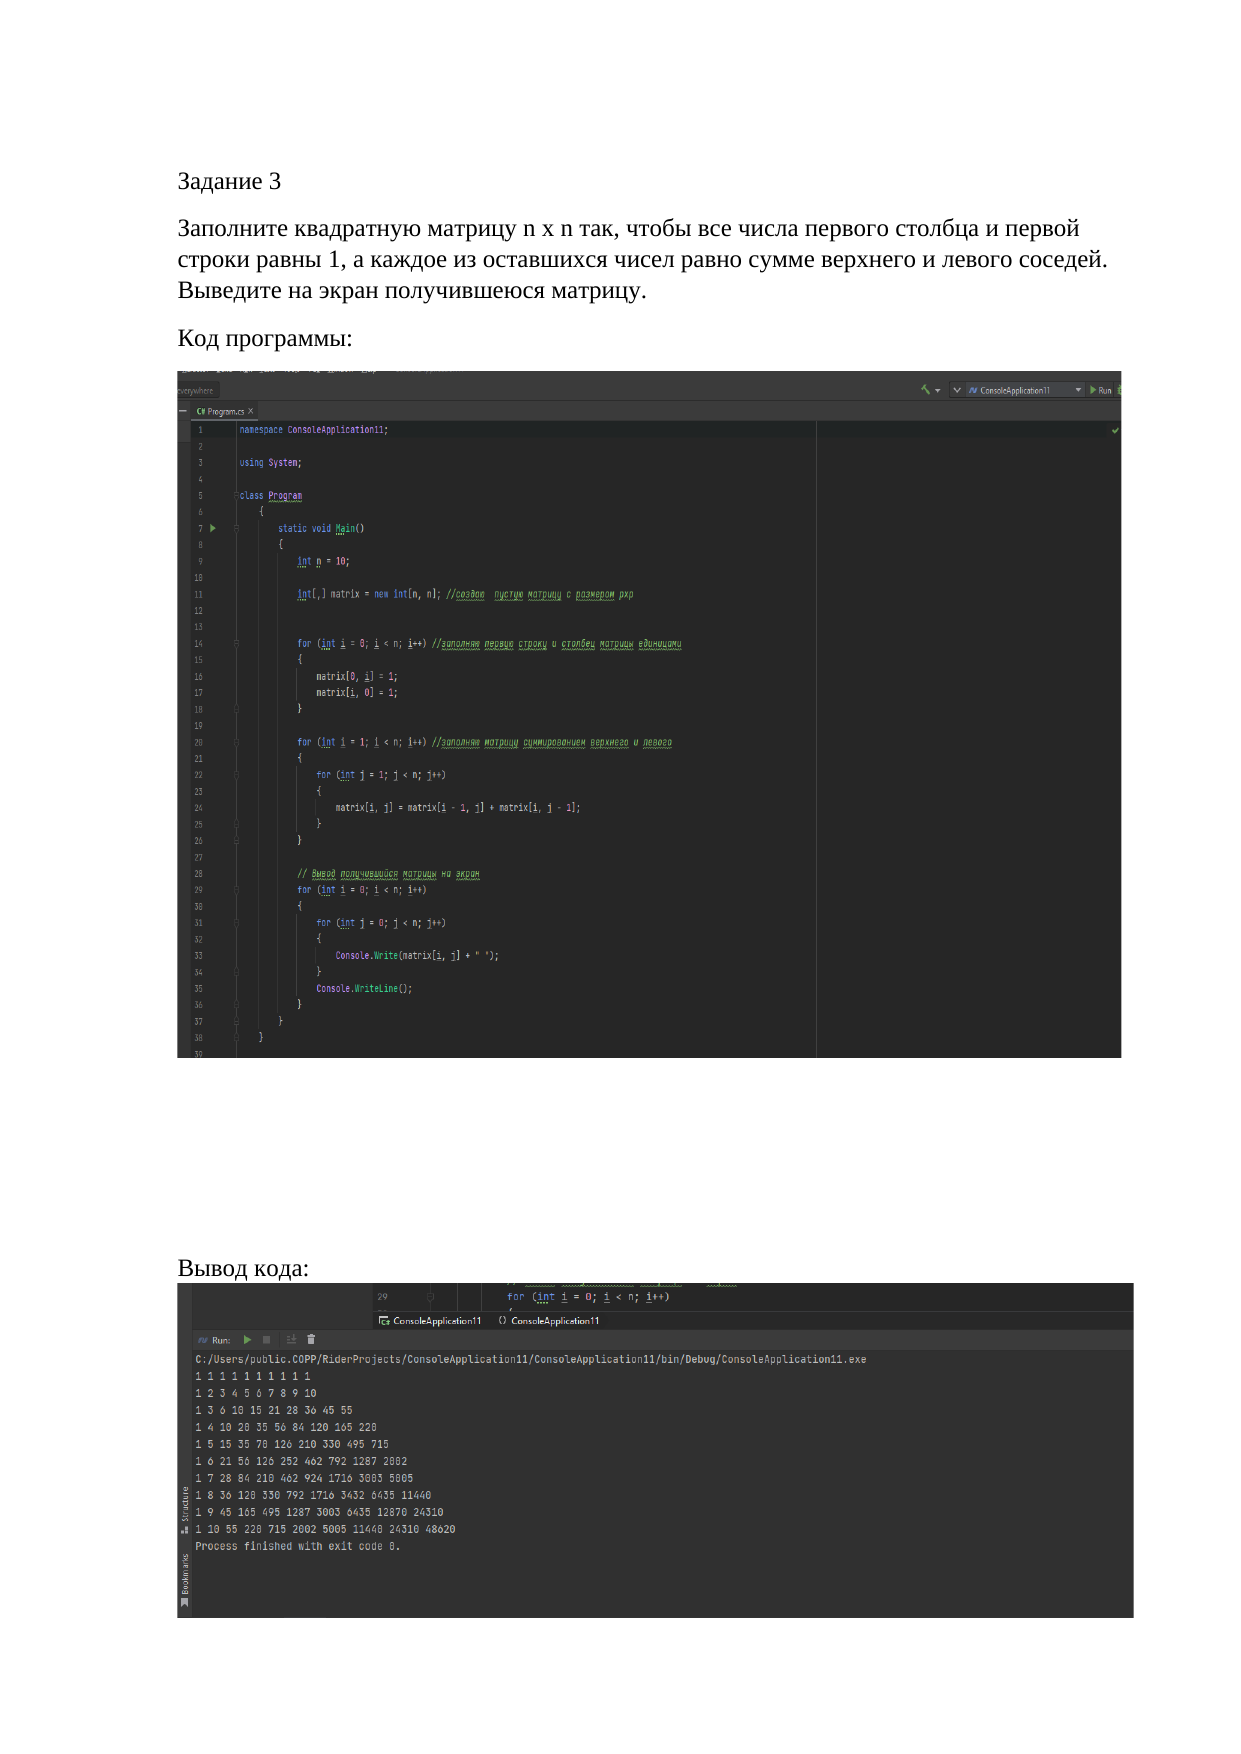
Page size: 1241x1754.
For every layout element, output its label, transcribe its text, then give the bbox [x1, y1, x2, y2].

text Вывод кода: [177, 371, 1152, 1618]
text Код программы: [177, 323, 1152, 352]
text Задание 3 [177, 166, 1152, 194]
text Заполните квадратную матрицу n x n так, чтобы все числа первого столбца и первой строки равны 1, а каждое из оставшихся чисел равно сумме верхнего и левого соседей. Выведите на экран получившеюся матрицу. [177, 213, 1152, 304]
picture [177, 371, 1122, 1058]
picture [177, 1283, 1134, 1618]
